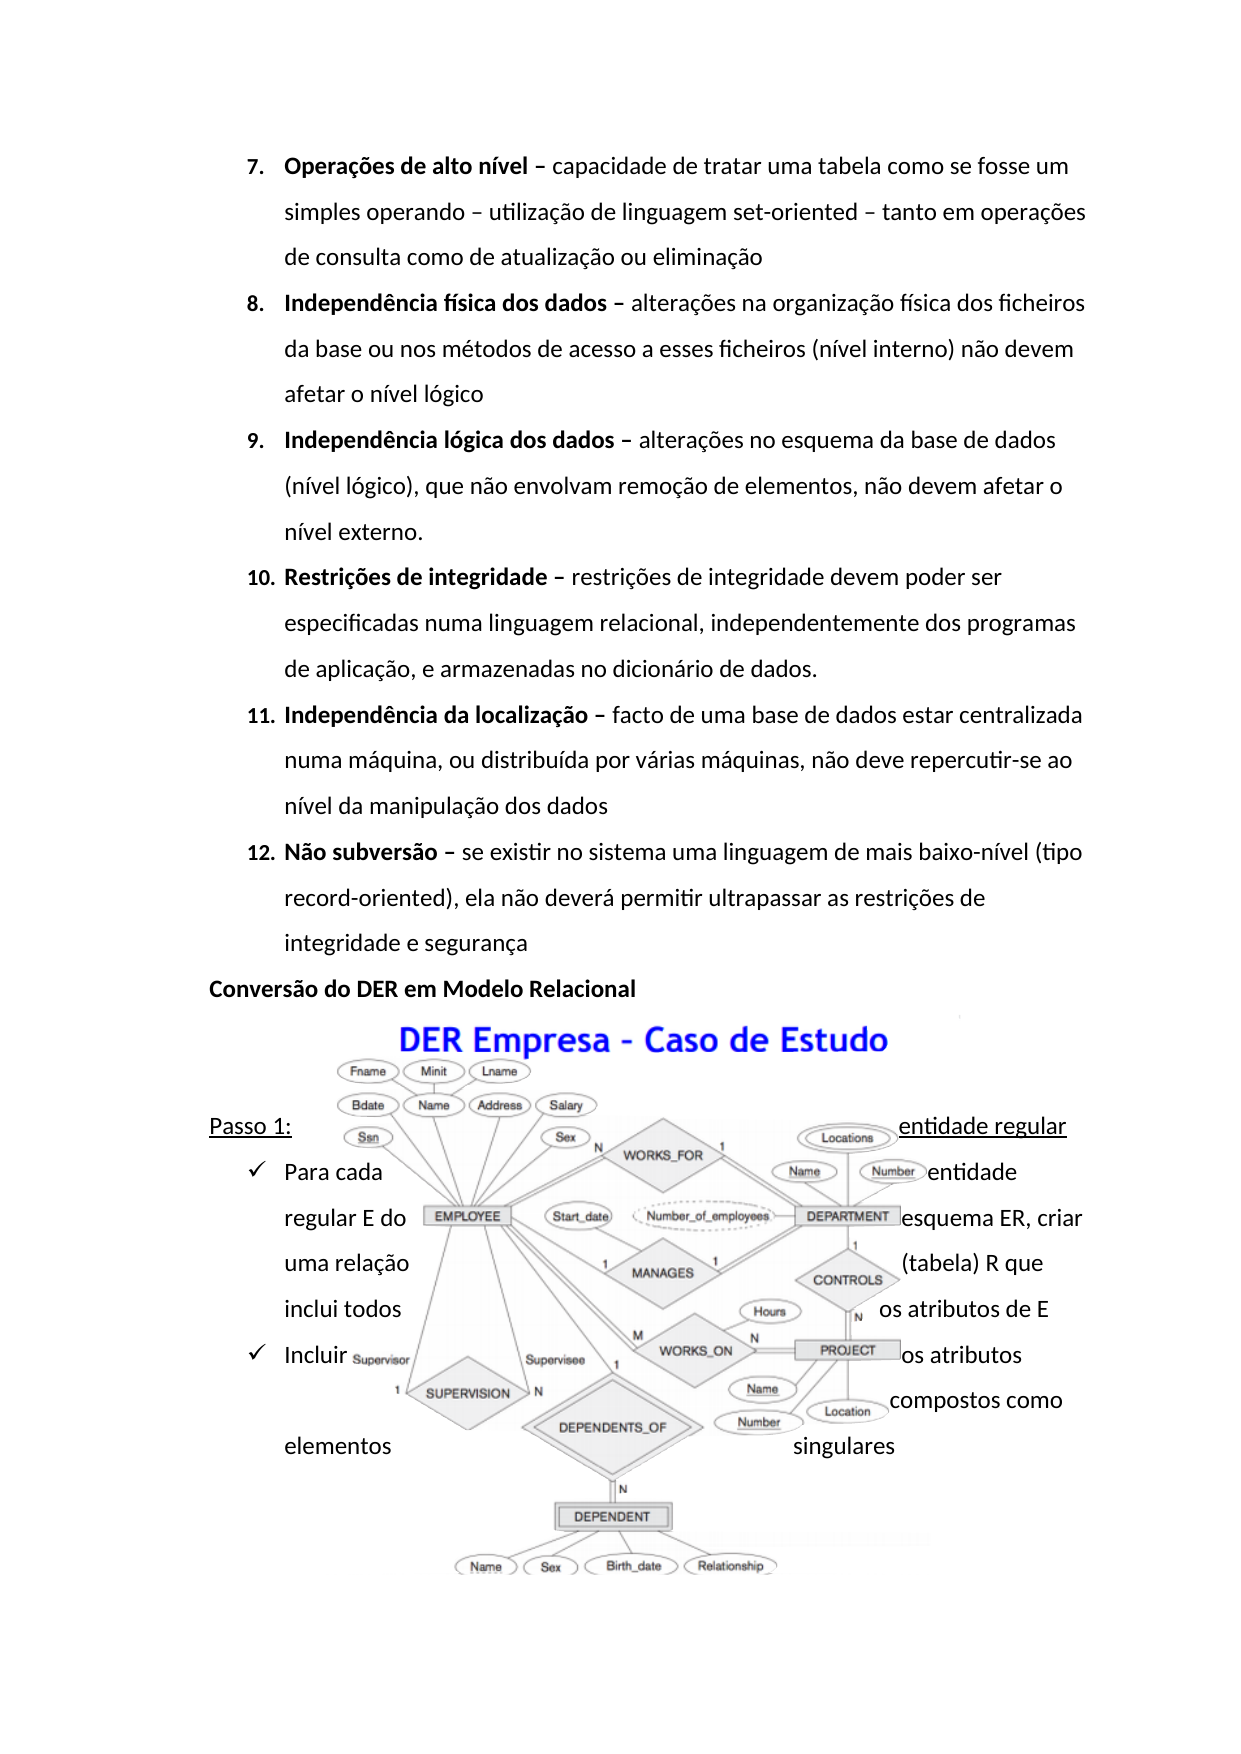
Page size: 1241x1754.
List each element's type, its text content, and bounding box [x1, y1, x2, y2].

list Independência lógica dos dados – alterações no esquema da base de dados (nível lógico), que não envolvam remoção de elementos, não devem afetar o nível externo. [247, 424, 1090, 546]
list Não subversão – se existir no sistema uma linguagem de mais baixo-nível (tipo record-oriented), ela não deverá permitir ultrapassar as restrições de integridade e segurança [247, 836, 1090, 958]
list Para cada entidade regular E do esquema ER, criar uma relação (tabela) R que inclui todos os atributos de E [849, 1156, 1090, 1324]
text Passo 1: [150, 1110, 394, 1141]
list Operações de alto nível – capacidade de tratar uma tabela como se fosse um simples operando – utilização de linguagem set-oriented – tanto em operações de consulta como de atualização ou eliminação [247, 150, 1090, 272]
list Independência da localização – facto de uma base de dados estar centralizada numa máquina, ou distribuída por várias máquinas, não deve repercutir-se ao nível da manipulação dos dados [247, 699, 1090, 821]
text Conversão do DER em Modelo Relacional [150, 973, 1090, 1004]
list Independência física dos dados – alterações na organização física dos ficheiros da base ou nos métodos de acesso a esses ficheiros (nível interno) não devem afetar o nível lógico [247, 287, 1090, 409]
list Incluir os atributos compostos como elementos singulares [247, 1339, 575, 1461]
list Incluir os atributos compostos como elementos singulares [649, 1339, 1090, 1461]
text entidade regular [588, 1110, 1090, 1141]
list Restrições de integridade – restrições de integridade devem poder ser especificadas numa linguagem relacional, independentemente dos programas de aplicação, e armazenadas no dicionário de dados. [247, 562, 1090, 683]
list Para cada entidade regular E do esquema ER, criar uma relação (tabela) R que inclui todos os atributos de E [247, 1156, 447, 1324]
